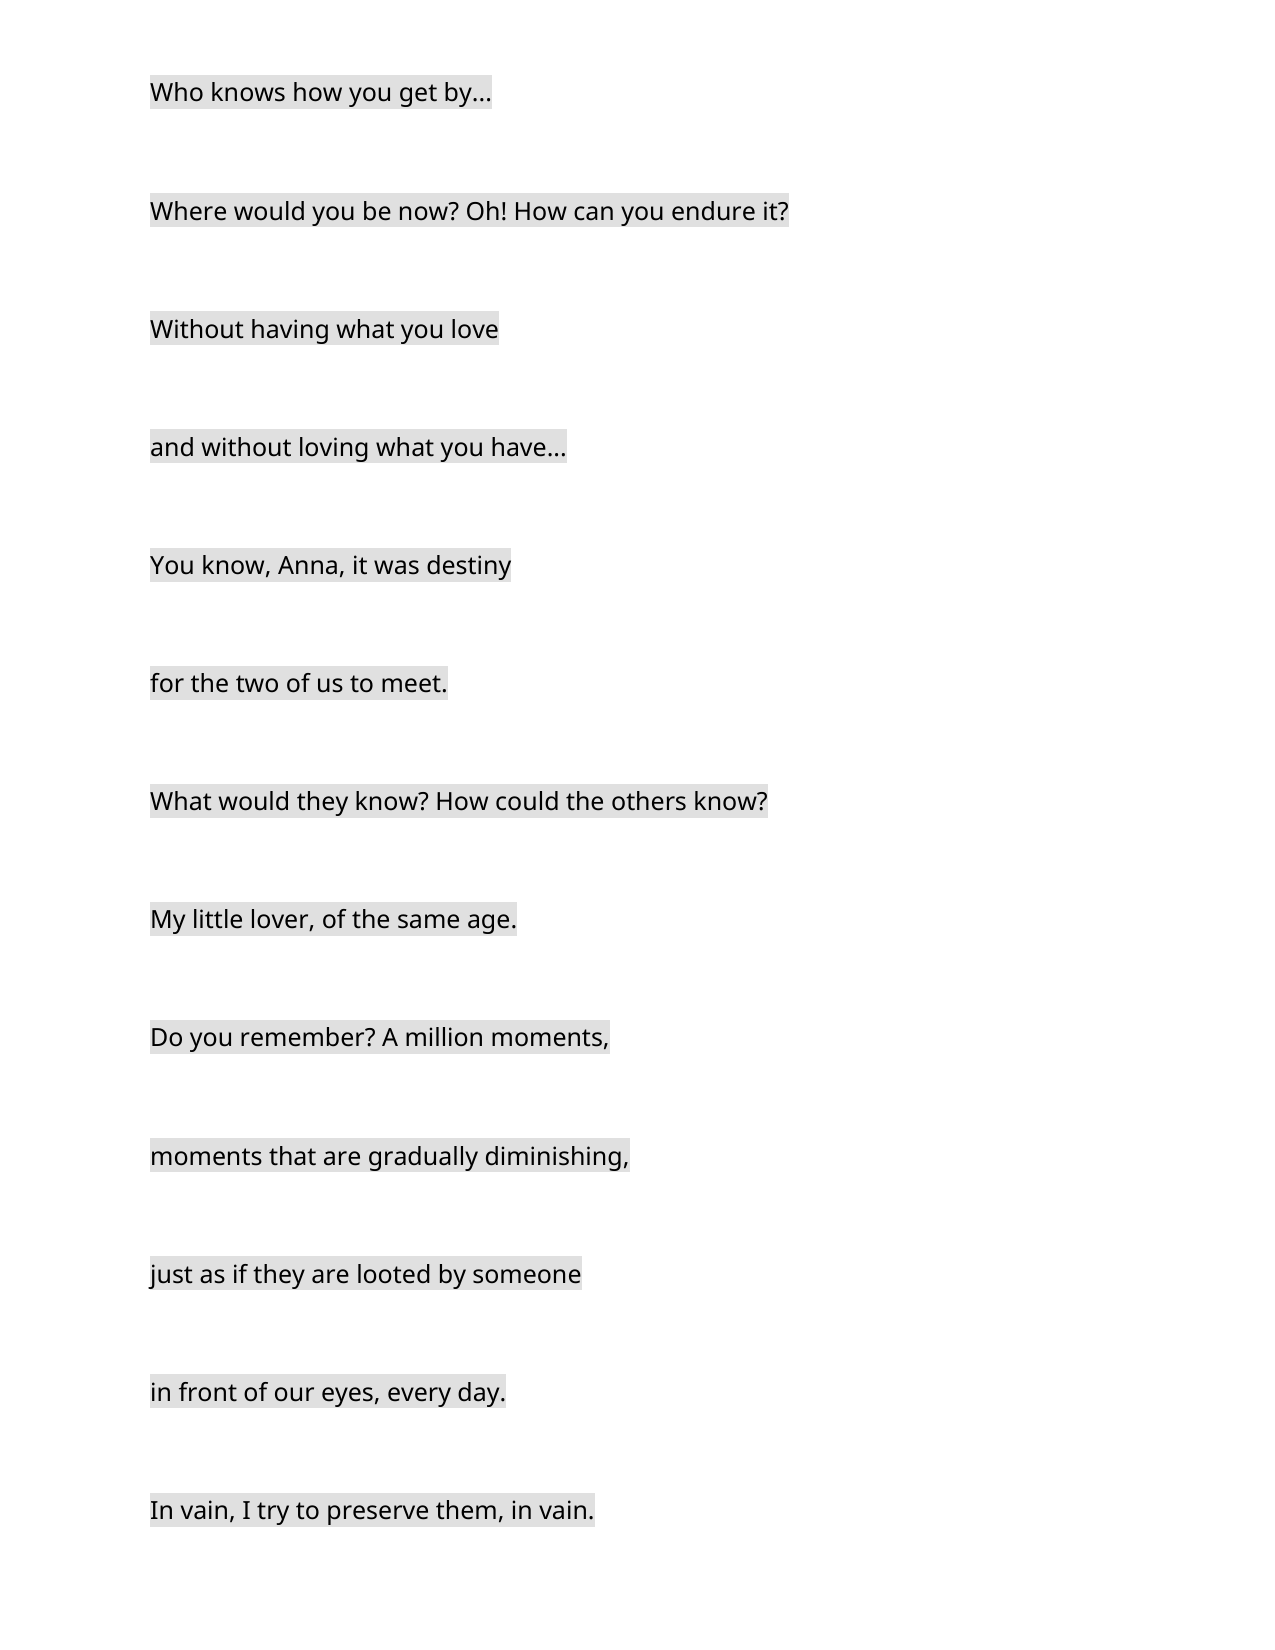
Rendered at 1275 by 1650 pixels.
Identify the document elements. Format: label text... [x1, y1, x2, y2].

text Do you remember? A million moments, [150, 1020, 1125, 1054]
text and without loving what you have... [150, 429, 1125, 463]
text In vain, I try to preserve them, in vain. [150, 1492, 1125, 1527]
text Who knows how you get by... [150, 75, 1125, 109]
text just as if they are looted by someone [150, 1256, 1125, 1290]
text What would they know? How could the others know? [150, 784, 1125, 818]
text You know, Anna, it was destiny [150, 547, 1125, 582]
text Without having what you love [150, 311, 1125, 345]
text Where would you be now? Oh! How can you endure it? [150, 193, 1125, 227]
text for the two of us to meet. [150, 666, 1125, 700]
text in front of our eyes, every day. [150, 1374, 1125, 1408]
text moments that are gradually diminishing, [150, 1138, 1125, 1172]
text My little lover, of the same age. [150, 902, 1125, 936]
